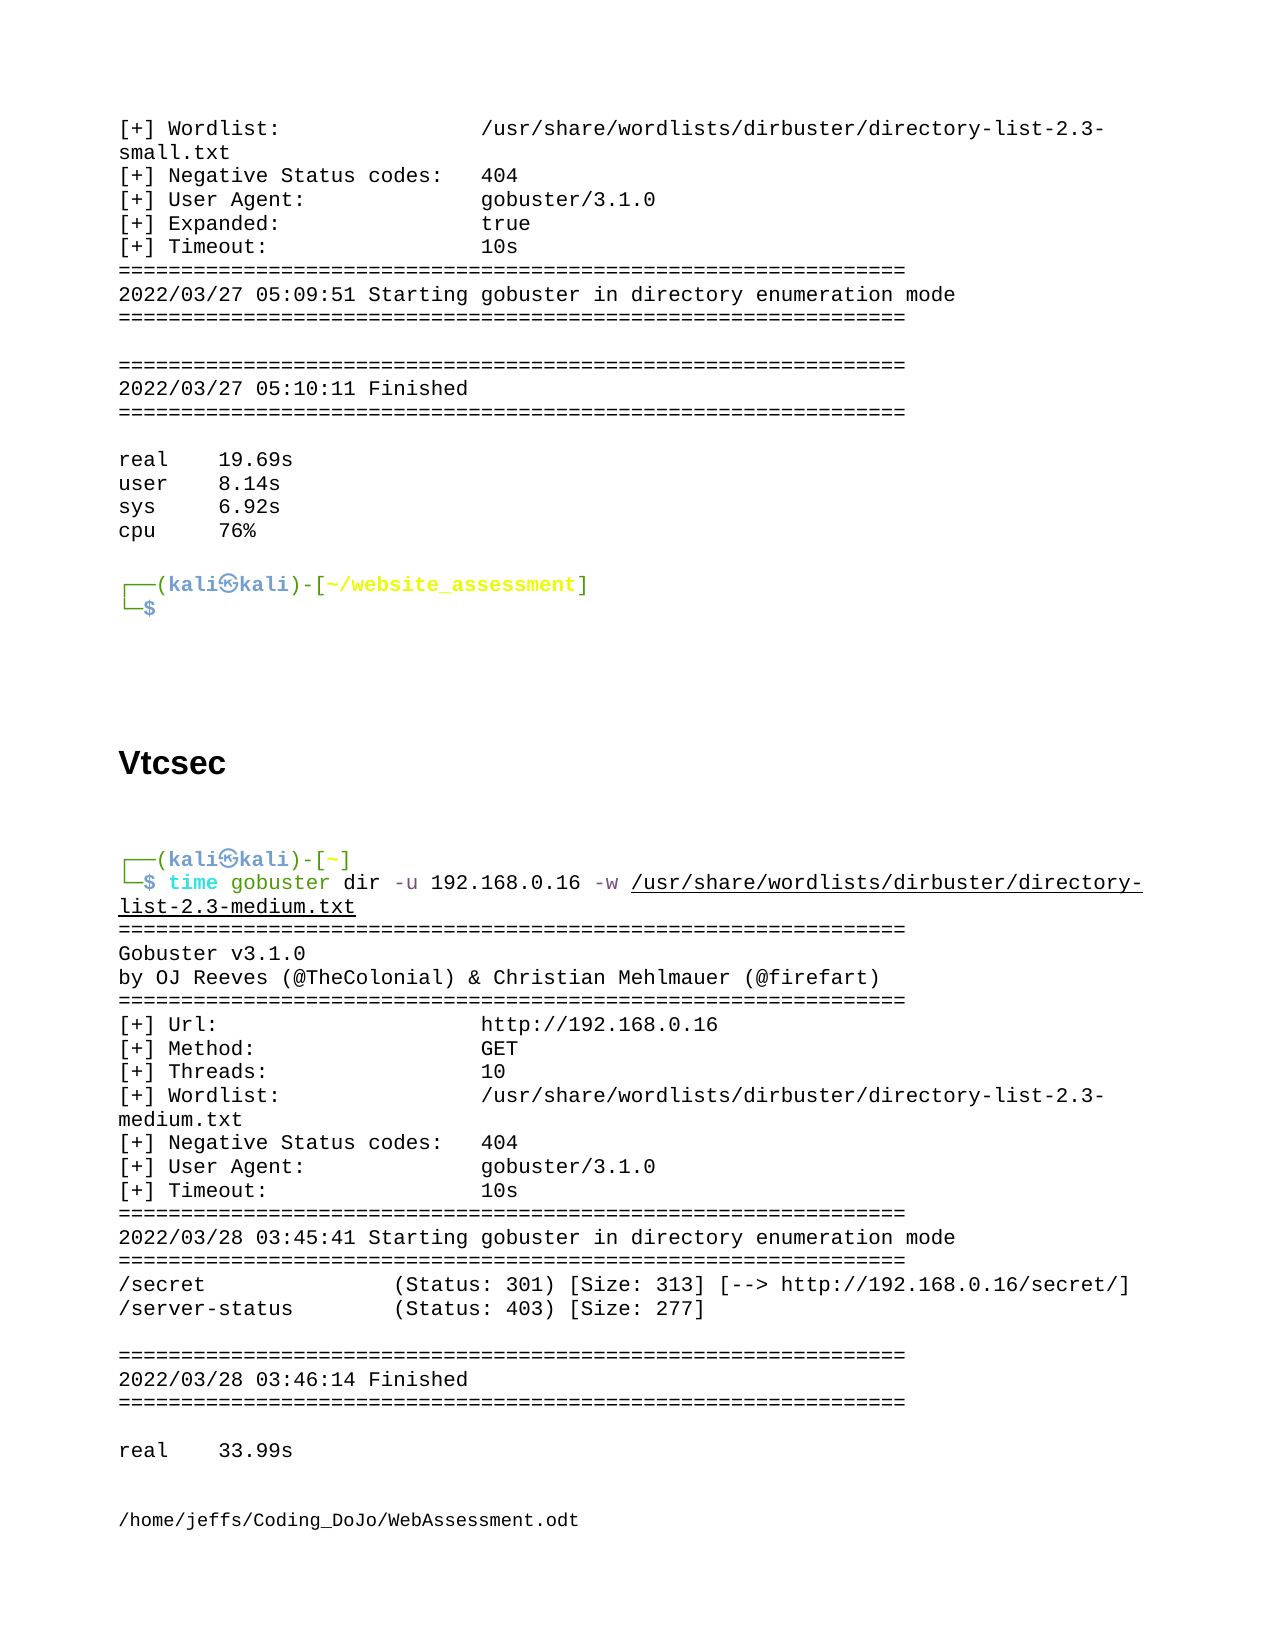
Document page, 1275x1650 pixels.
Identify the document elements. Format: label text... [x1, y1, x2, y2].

text [+] Negative Status codes: 404 [118, 165, 1157, 189]
text [+] Wordlist: /usr/share/wordlists/dirbuster/directory-list-2.3-medium.txt [118, 1085, 1157, 1132]
text =============================================================== [118, 1392, 1157, 1416]
text 2022/03/28 03:45:41 Starting gobuster in directory enumeration mode [118, 1227, 1157, 1251]
text /secret (Status: 301) [Size: 313] [--> http://192.168.0.16/secret/] [118, 1274, 1157, 1298]
text ┌──(kali㉿kali)-[~/website_assessment] [118, 567, 1157, 598]
text └─$ time gobuster dir -u 192.168.0.16 -w /usr/share/wordlists/dirbuster/directory-list-2.3-medium.txt [118, 872, 1157, 919]
text =============================================================== [118, 1203, 1157, 1227]
text [+] Url: http://192.168.0.16 [118, 1014, 1157, 1038]
text =============================================================== [118, 402, 1157, 426]
text [+] User Agent: gobuster/3.1.0 [118, 1156, 1157, 1179]
text [+] User Agent: gobuster/3.1.0 [118, 189, 1157, 213]
text =============================================================== [118, 919, 1157, 943]
text [+] Wordlist: /usr/share/wordlists/dirbuster/directory-list-2.3-small.txt [118, 118, 1157, 165]
text [+] Threads: 10 [118, 1061, 1157, 1085]
text └─$ [118, 598, 1157, 621]
text [+] Timeout: 10s [118, 236, 1157, 260]
subtitle Vtcsec [118, 743, 1157, 782]
text =============================================================== [118, 990, 1157, 1014]
text [+] Expanded: true [118, 213, 1157, 236]
text =============================================================== [118, 307, 1157, 331]
text real 33.99s [118, 1440, 1157, 1463]
text sys 6.92s [118, 496, 1157, 520]
text ┌──(kali㉿kali)-[~] [118, 842, 1157, 872]
text 2022/03/28 03:46:14 Finished [118, 1369, 1157, 1392]
text real 19.69s [118, 449, 1157, 473]
text [+] Method: GET [118, 1038, 1157, 1061]
text /server-status (Status: 403) [Size: 277] [118, 1298, 1157, 1321]
text user 8.14s [118, 473, 1157, 496]
text [+] Negative Status codes: 404 [118, 1132, 1157, 1156]
text =============================================================== [118, 260, 1157, 284]
text =============================================================== [118, 1345, 1157, 1369]
text =============================================================== [118, 354, 1157, 378]
text =============================================================== [118, 1251, 1157, 1274]
text by OJ Reeves (@TheColonial) & Christian Mehlmauer (@firefart) [118, 967, 1157, 990]
text Gobuster v3.1.0 [118, 943, 1157, 967]
text cpu 76% [118, 520, 1157, 544]
text 2022/03/27 05:10:11 Finished [118, 378, 1157, 402]
text 2022/03/27 05:09:51 Starting gobuster in directory enumeration mode [118, 284, 1157, 307]
text [+] Timeout: 10s [118, 1179, 1157, 1203]
